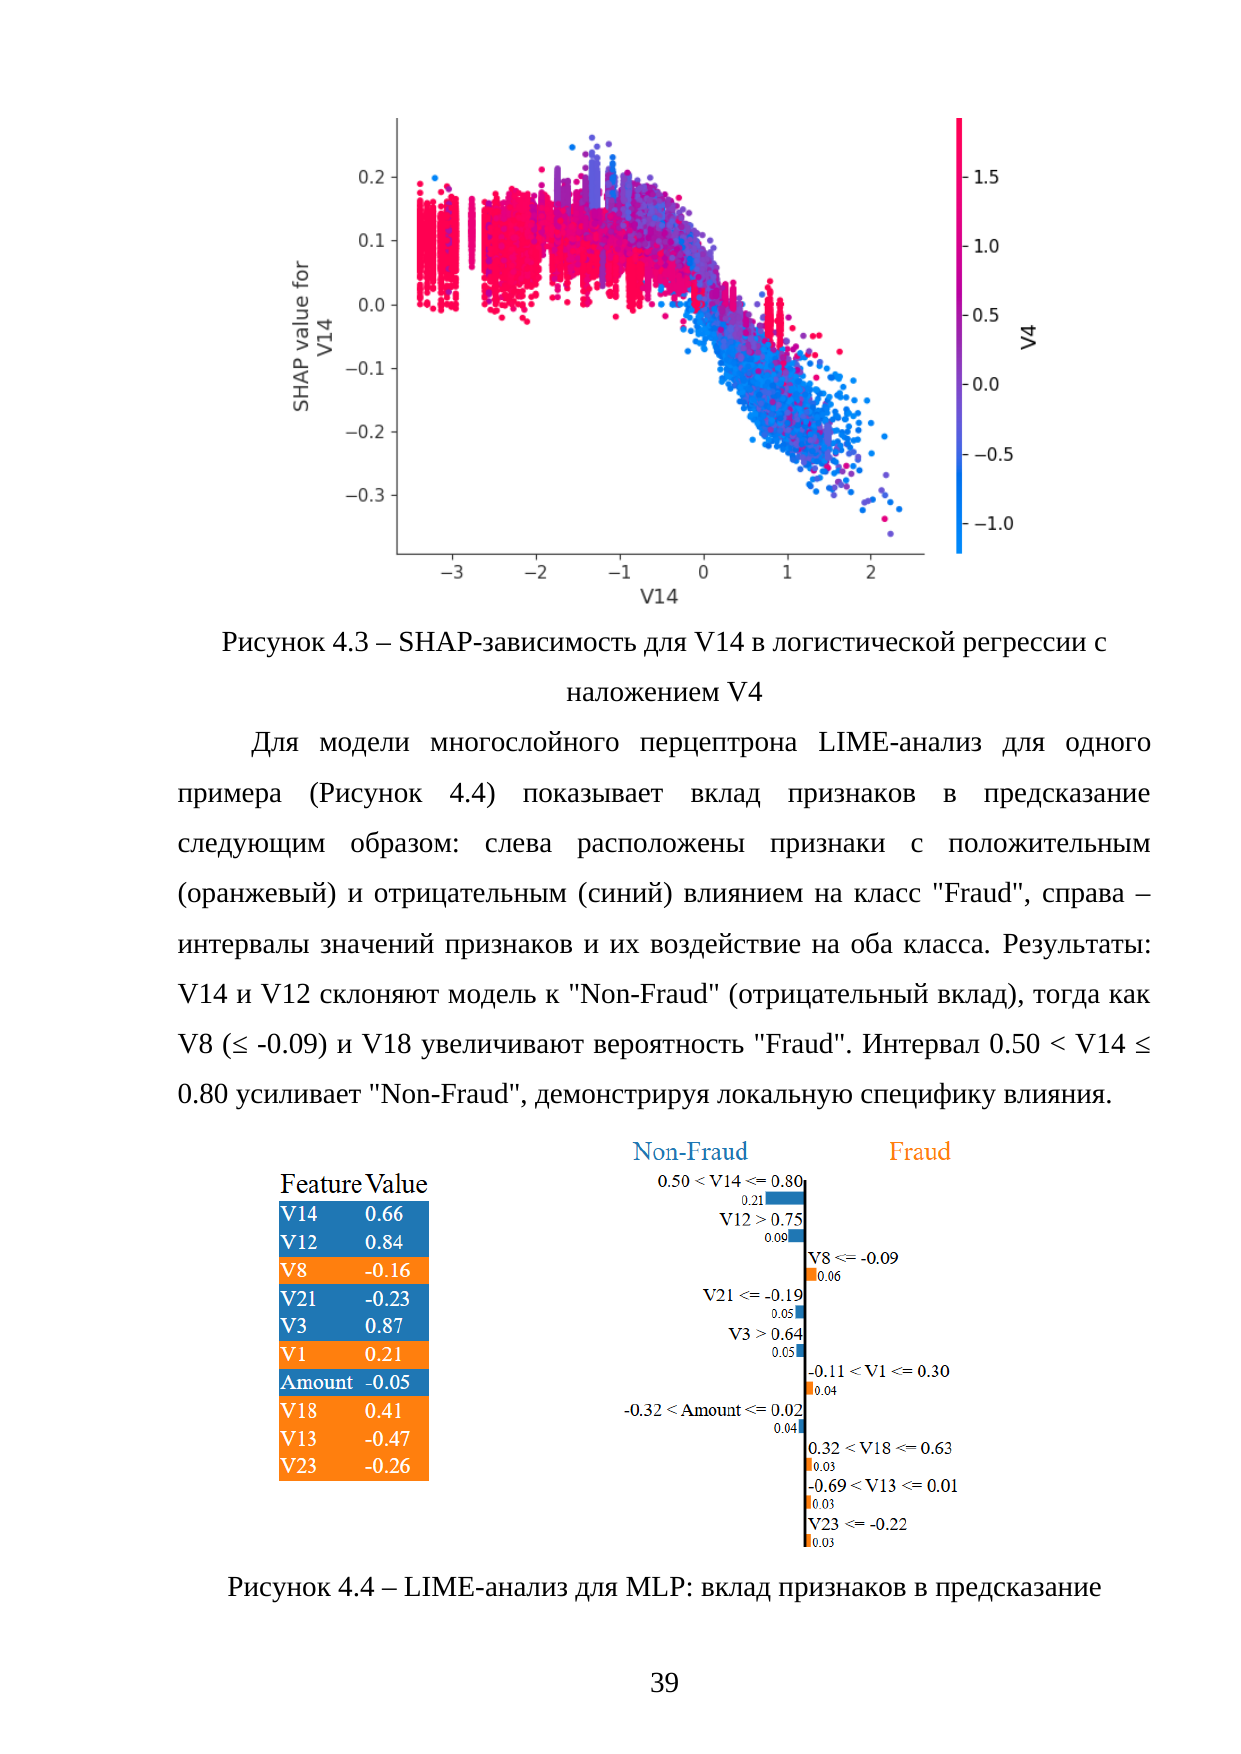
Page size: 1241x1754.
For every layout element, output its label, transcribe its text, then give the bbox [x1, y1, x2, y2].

text Для модели многослойного перцептрона LIME-анализ для одного примера (Рисунок 4.4) показывает вклад признаков в предсказание следующим образом: слева расположены признаки с положительным (оранжевый) и отрицательным (синий) влиянием на класс "Fraud", справа – интервалы значений признаков и их воздействие на оба класса. Результаты: V14 и V12 склоняют модель к "Non-Fraud" (отрицательный вклад), тогда как V8 (≤ -0.09) и V18 увеличивают вероятность "Fraud". Интервал 0.50 < V14 ≤ 0.80 усиливает "Non-Fraud", демонстрируя локальную специфику влияния. [177, 724, 1152, 1110]
picture [265, 1166, 444, 1494]
text Рисунок 4.3 – SHAP-зависимость для V14 в логистической регрессии с наложением V4 [177, 624, 1152, 708]
text Рисунок 4.4 – LIME-анализ для MLP: вклад признаков в предсказание [177, 1127, 1152, 1602]
picture [290, 118, 1039, 608]
picture [595, 1136, 1024, 1553]
